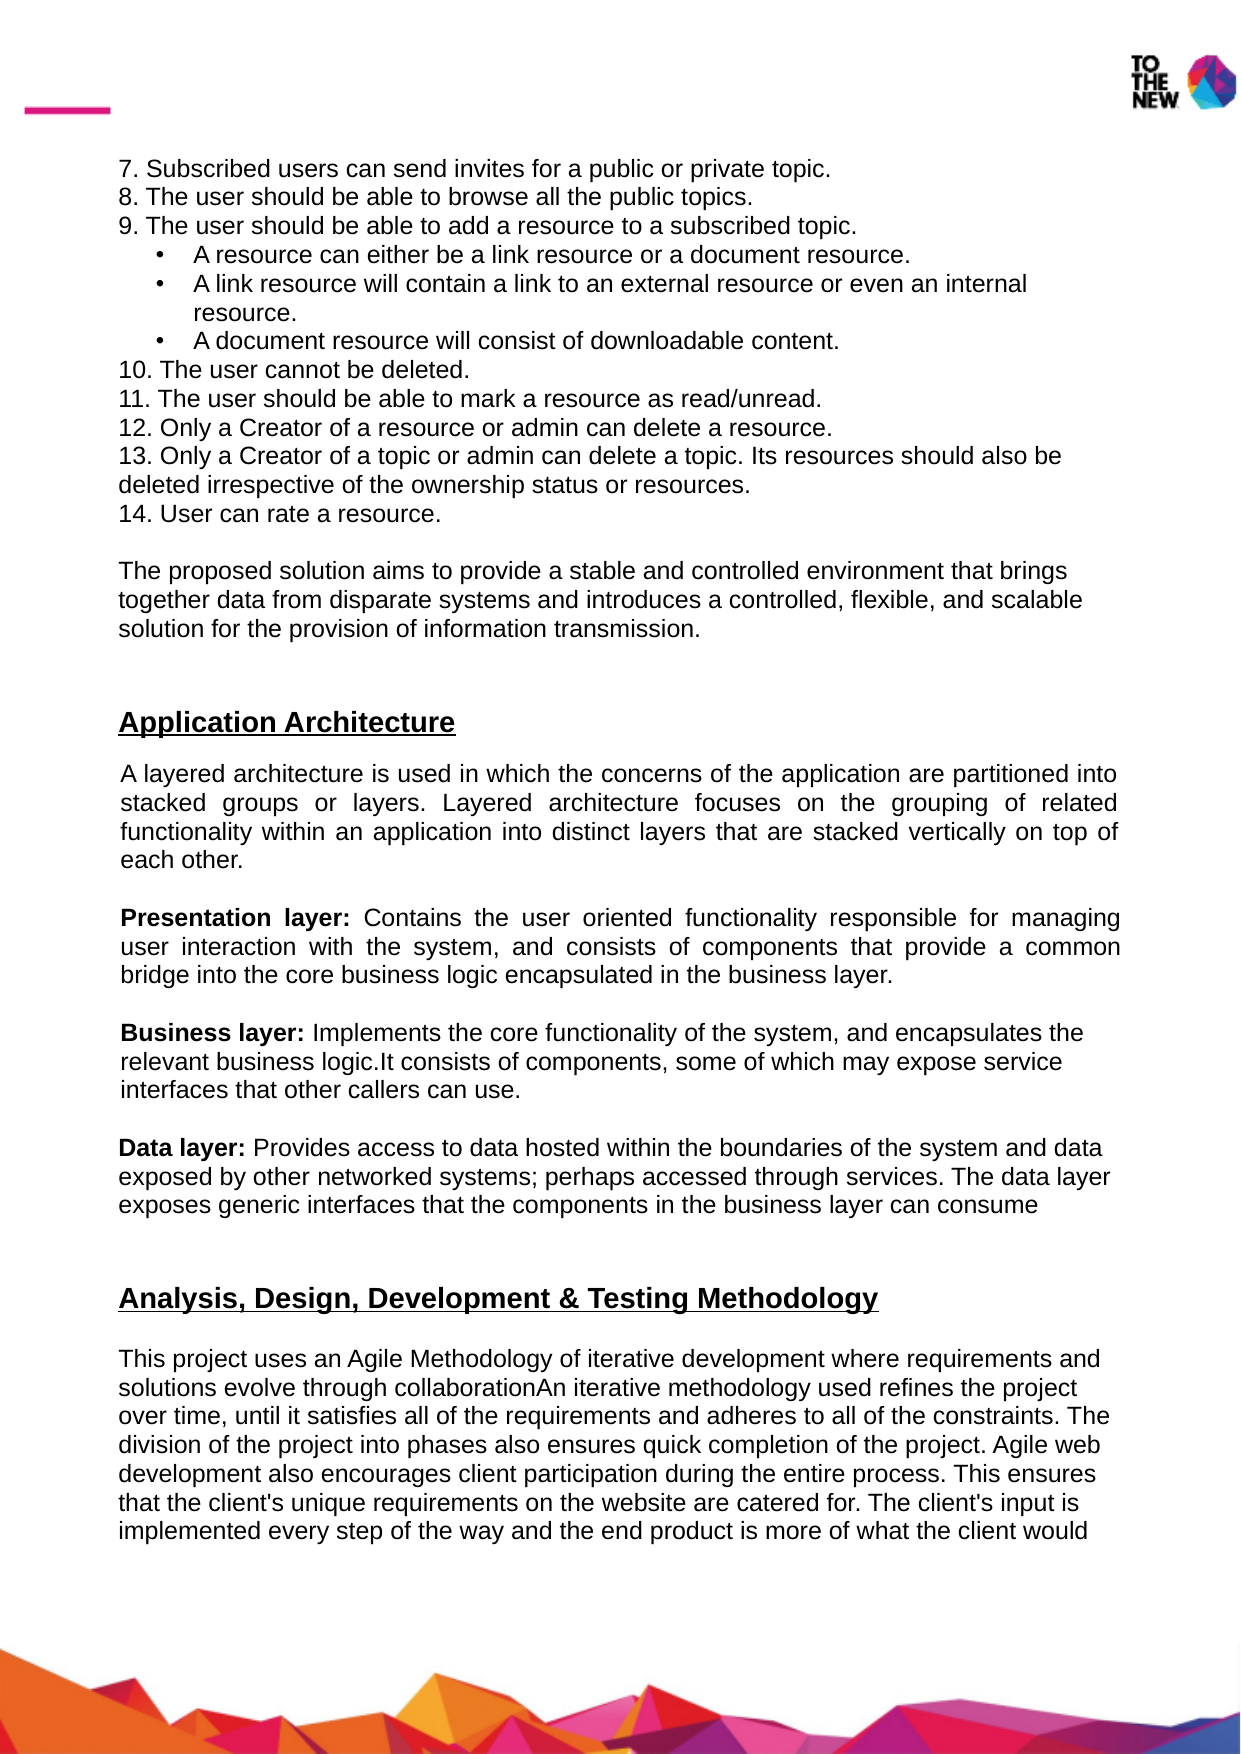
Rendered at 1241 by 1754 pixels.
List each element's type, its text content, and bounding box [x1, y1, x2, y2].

text Analysis, Design, Development & Testing Methodology This project uses an Agile Methodology of iterative development where requirements and solutions evolve through collaborationAn iterative methodology used refines the project over time, until it satisfies all of the requirements and adheres to all of the constraints. The division of the project into phases also ensures quick completion of the project. Agile web development also encourages client participation during the entire process. This ensures that the client's unique requirements on the website are catered for. The client's input is implemented every step of the way and the end product is more of what the client would [118, 1282, 1122, 1545]
text 10. The user cannot be deleted. [118, 355, 1122, 384]
text The proposed solution aims to provide a stable and controlled environment that brings together data from disparate systems and introduces a controlled, flexible, and scalable solution for the provision of information transmission. [118, 556, 1122, 643]
text 11. The user should be able to mark a resource as read/unread. [118, 384, 1122, 413]
text A layered architecture is used in which the concerns of the application are partitioned into stacked groups or layers. Layered architecture focuses on the grouping of related functionality within an application into distinct layers that are stacked vertically on top of each other. [120, 759, 1120, 874]
text Data layer: Provides access to data hosted within the boundaries of the system and data exposed by other networked systems; perhaps accessed through services. The data layer exposes generic interfaces that the components in the business layer can consume [118, 1133, 1122, 1282]
text 13. Only a Creator of a topic or admin can delete a topic. Its resources should also be deleted irrespective of the ownership status or resources. [118, 441, 1122, 499]
text 12. Only a Creator of a resource or admin can delete a resource. [118, 413, 1122, 441]
text 7. Subscribed users can send invites for a public or private topic. [118, 153, 1122, 182]
text 14. User can rate a resource. [118, 499, 1122, 528]
list A link resource will contain a link to an external resource or even an internal resource. [156, 269, 1122, 326]
text Presentation layer: Contains the user oriented functionality responsible for managing user interaction with the system, and consists of components that provide a common bridge into the core business logic encapsulated in the business layer. [120, 903, 1122, 989]
text 9. The user should be able to add a resource to a subscribed topic. [118, 211, 1122, 240]
text 8. The user should be able to browse all the public topics. [118, 182, 1122, 211]
list A document resource will consist of downloadable content. [156, 326, 1122, 355]
picture [0, 36, 1241, 127]
list A resource can either be a link resource or a document resource. [156, 240, 1122, 269]
text Business layer: Implements the core functionality of the system, and encapsulates the relevant business logic.It consists of components, some of which may expose service interfaces that other callers can use. [120, 1018, 1122, 1104]
text Application Architecture [118, 705, 1122, 738]
picture [0, 1644, 1241, 1754]
